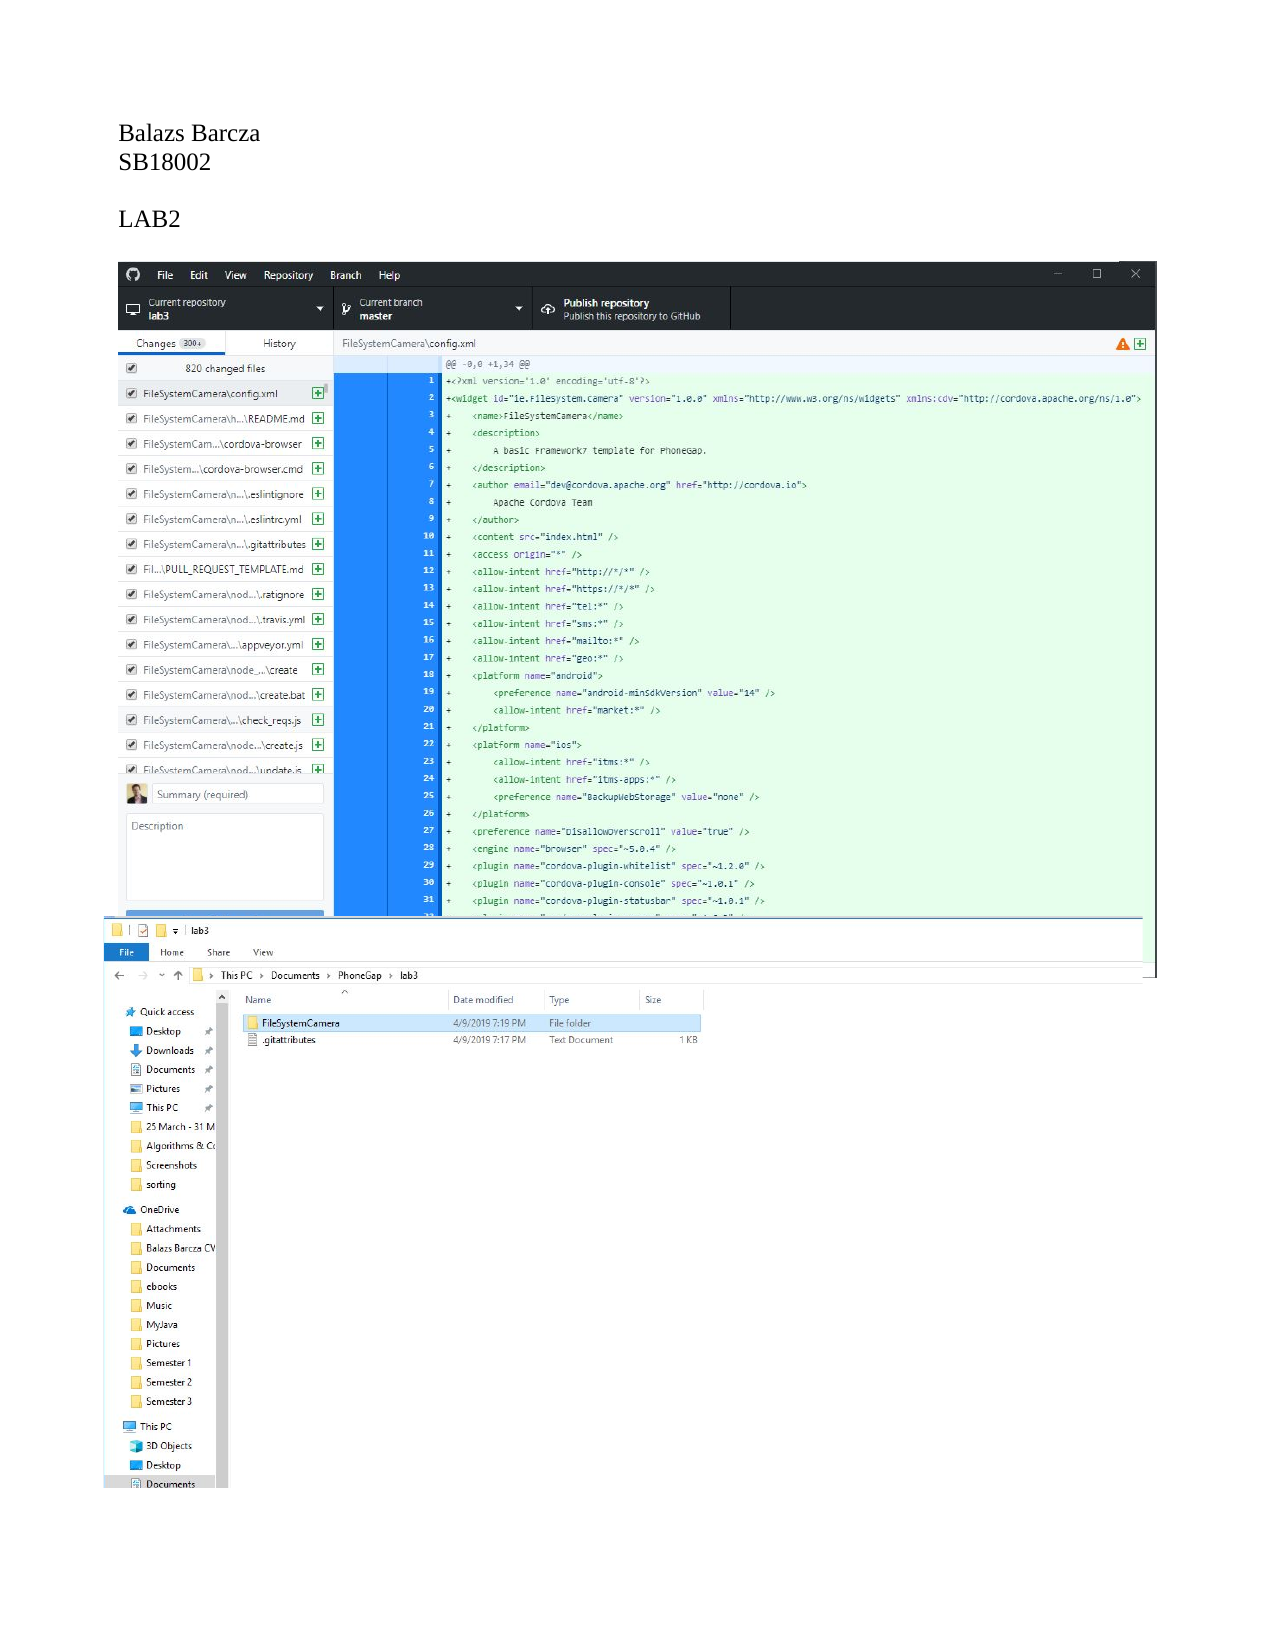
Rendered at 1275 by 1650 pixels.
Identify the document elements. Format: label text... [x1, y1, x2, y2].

text Balazs Barcza [118, 118, 1157, 147]
picture [103, 261, 1157, 1488]
text LAB2 [118, 204, 1157, 233]
text SB18002 [118, 147, 1157, 176]
